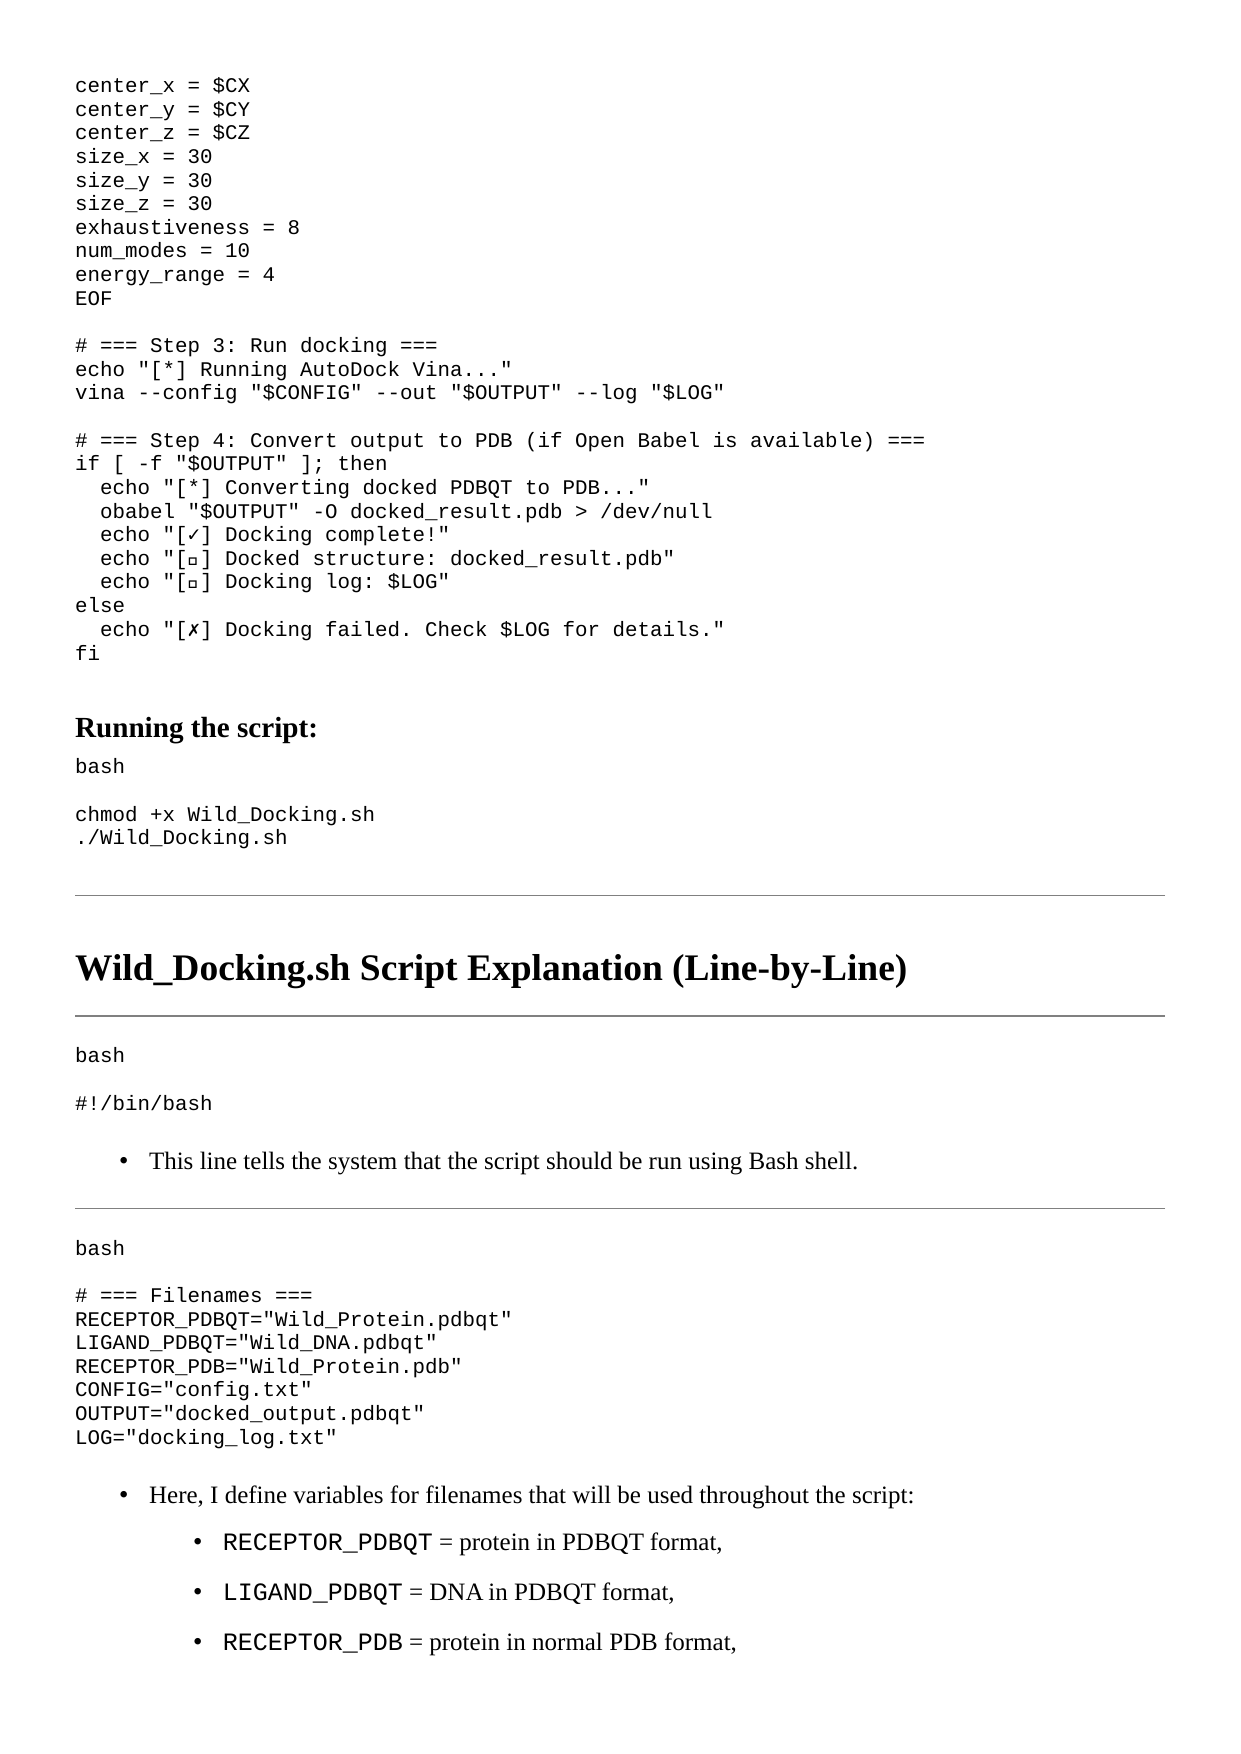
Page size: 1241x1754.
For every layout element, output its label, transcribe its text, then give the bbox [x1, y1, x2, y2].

text LIGAND_PDBQT="Wild_DNA.pdbqt" [75, 1332, 1165, 1356]
text size_z = 30 [75, 193, 1165, 217]
list RECEPTOR_PDBQT = protein in PDBQT format, [193, 1527, 1165, 1558]
text RECEPTOR_PDBQT="Wild_Protein.pdbqt" [75, 1308, 1165, 1332]
text CONFIG="config.txt" [75, 1379, 1165, 1403]
text echo "[*] Converting docked PDBQT to PDB..." [75, 477, 1165, 501]
text vina --config "$CONFIG" --out "$OUTPUT" --log "$LOG" [75, 382, 1165, 406]
text #!/bin/bash [75, 1093, 1165, 1116]
text LOG="docking_log.txt" [75, 1427, 1165, 1450]
text EOF [75, 288, 1165, 311]
text if [ -f "$OUTPUT" ]; then [75, 453, 1165, 477]
text OUTPUT="docked_output.pdbqt" [75, 1403, 1165, 1427]
list LIGAND_PDBQT = DNA in PDBQT format, [193, 1577, 1165, 1608]
text ./Wild_Docking.sh [75, 827, 1165, 851]
list RECEPTOR_PDB = protein in normal PDB format, [193, 1627, 1165, 1658]
text exhaustiveness = 8 [75, 217, 1165, 241]
subtitle Running the script: [75, 710, 1165, 744]
text fi [75, 642, 1165, 666]
text center_z = $CZ [75, 122, 1165, 146]
text else [75, 595, 1165, 619]
subtitle Wild_Docking.sh Script Explanation (Line-by-Line) [75, 945, 1165, 988]
text echo "[📜] Docking log: $LOG" [75, 572, 1165, 595]
text # === Filenames === [75, 1285, 1165, 1308]
text # === Step 4: Convert output to PDB (if Open Babel is available) === [75, 430, 1165, 453]
text echo "[*] Running AutoDock Vina..." [75, 359, 1165, 382]
text RECEPTOR_PDB="Wild_Protein.pdb" [75, 1356, 1165, 1379]
text # === Step 3: Run docking === [75, 335, 1165, 359]
text echo "[✓] Docking complete!" [75, 524, 1165, 548]
text obabel "$OUTPUT" -O docked_result.pdb > /dev/null [75, 501, 1165, 524]
text echo "[✗] Docking failed. Check $LOG for details." [75, 619, 1165, 642]
text bash [75, 1045, 1165, 1069]
text energy_range = 4 [75, 264, 1165, 288]
text bash [75, 1238, 1165, 1261]
text size_y = 30 [75, 169, 1165, 193]
text chmod +x Wild_Docking.sh [75, 803, 1165, 827]
list This line tells the system that the script should be run using Bash shell. [119, 1146, 1165, 1174]
text echo "[📁] Docked structure: docked_result.pdb" [75, 548, 1165, 572]
text size_x = 30 [75, 146, 1165, 169]
text center_x = $CX [75, 75, 1165, 99]
list Here, I define variables for filenames that will be used throughout the script: [119, 1480, 1165, 1509]
text num_modes = 10 [75, 241, 1165, 264]
text center_y = $CY [75, 99, 1165, 122]
text bash [75, 756, 1165, 780]
